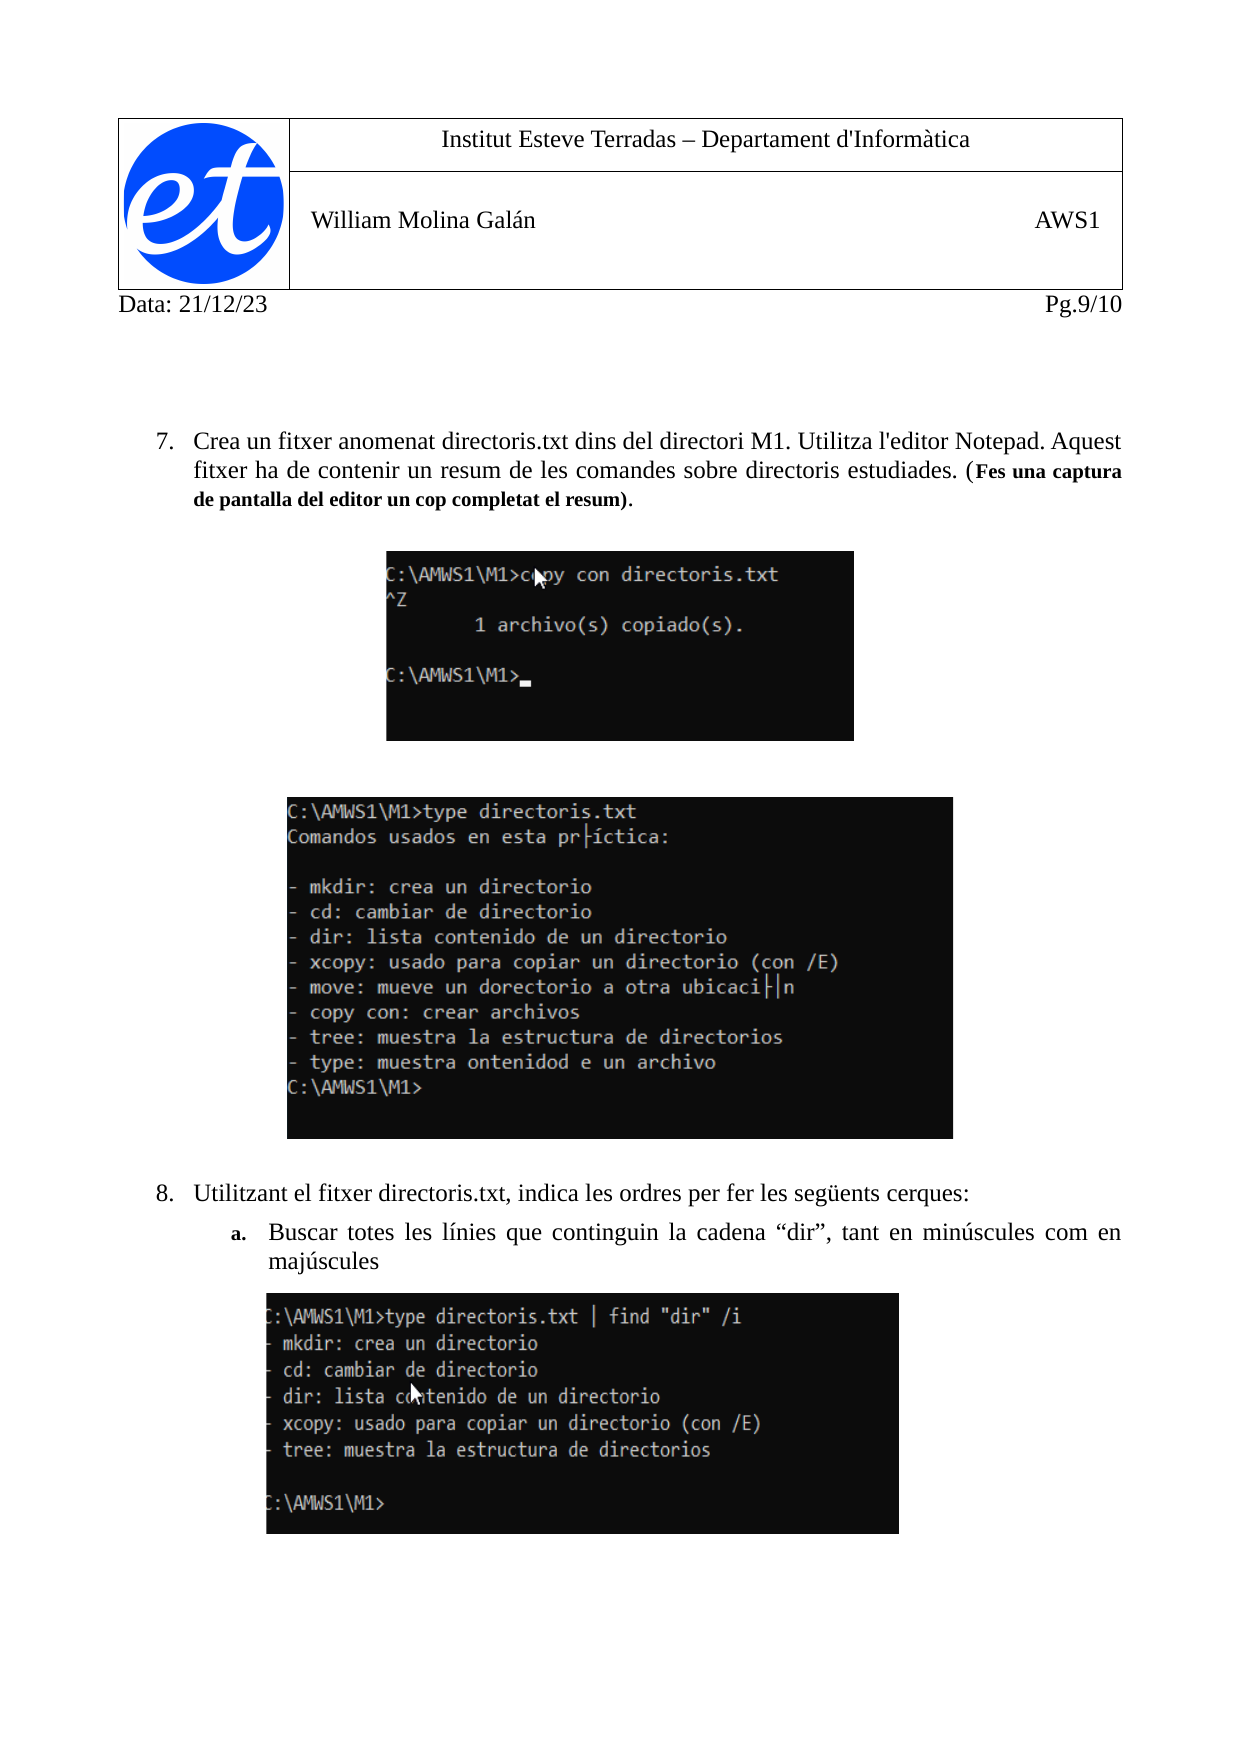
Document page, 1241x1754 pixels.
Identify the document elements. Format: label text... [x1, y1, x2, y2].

picture [123, 123, 284, 284]
list Buscar totes les línies que continguin la cadena “dir”, tant en minúscules com en majúscules [231, 1217, 1122, 1275]
list Utilitzant el fitxer directoris.txt, indica les ordres per fer les següents cerques: [156, 1178, 1122, 1207]
picture [386, 551, 854, 741]
list Crea un fitxer anomenat directoris.txt dins del directori M1. Utilitza l'editor Notepad. Aquest fitxer ha de contenir un resum de les comandes sobre directoris estudiades. (Fes una captura de pantalla del editor un cop completat el resum). [156, 426, 1122, 512]
picture [266, 1293, 899, 1534]
picture [287, 797, 954, 1139]
